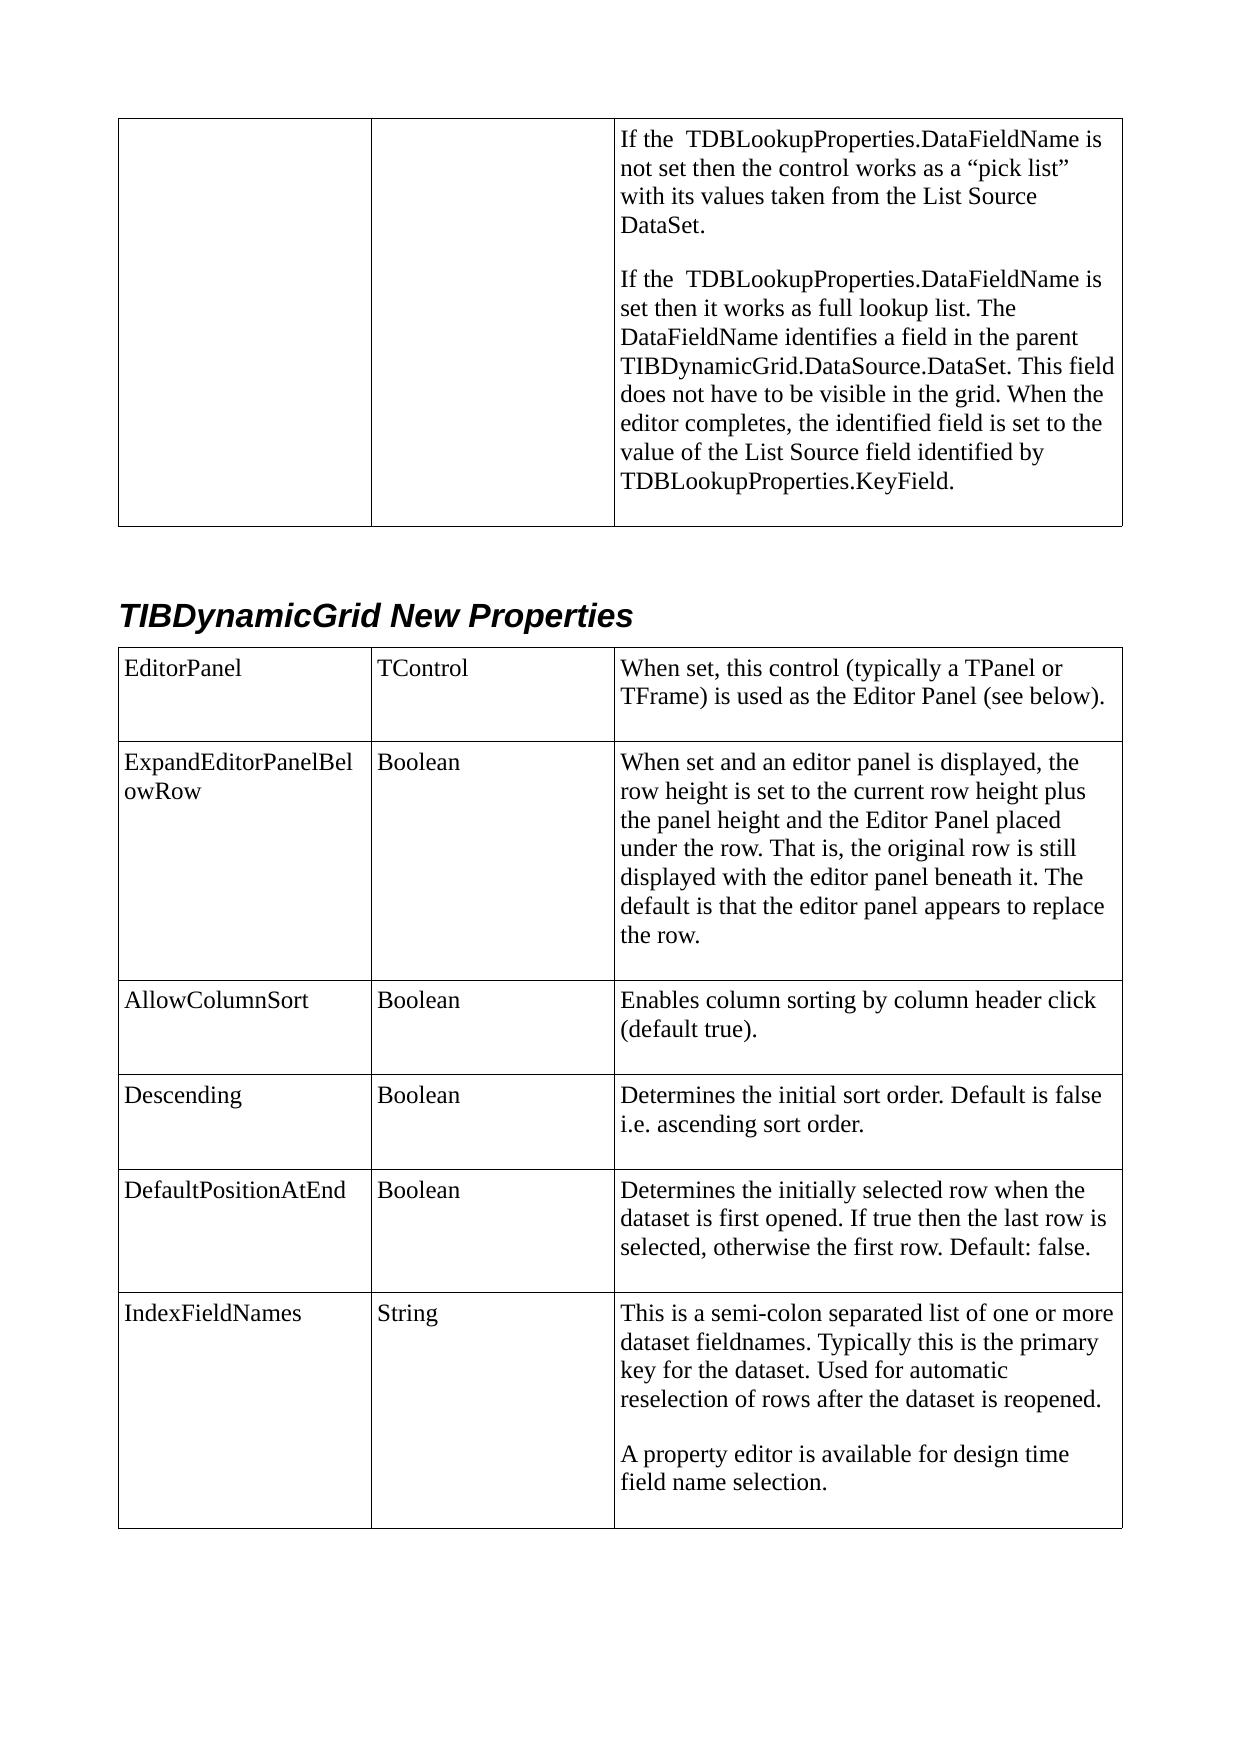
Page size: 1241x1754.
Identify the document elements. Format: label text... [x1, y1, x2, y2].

table_header When set, this control (typically a TPanel or TFrame) is used as the Editor Panel (see below). [615, 648, 1122, 741]
table_cell Boolean [372, 1075, 614, 1169]
table_cell [119, 119, 371, 526]
table_cell Boolean [372, 1170, 614, 1292]
table_cell AllowColumnSort [119, 981, 371, 1074]
table_cell Determines the initially selected row when the dataset is first opened. If true then the last row is selected, otherwise the first row. Default: false. [615, 1170, 1122, 1292]
table_cell If the TDBLookupProperties.DataFieldName is not set then the control works as a “pick list” with its values taken from the List Source DataSet. If the TDBLookupProperties.DataFieldName is set then it works as full lookup list. The DataFieldName identifies a field in the parent TIBDynamicGrid.DataSource.DataSet. This field does not have to be visible in the grid. When the editor completes, the identified field is set to the value of the List Source field identified by TDBLookupProperties.KeyField. [615, 119, 1122, 526]
table_cell Descending [119, 1075, 371, 1169]
table_cell [372, 119, 614, 526]
table_cell Enables column sorting by column header click (default true). [615, 981, 1122, 1074]
table_cell IndexFieldNames [119, 1293, 371, 1527]
table_cell DefaultPositionAtEnd [119, 1170, 371, 1292]
table_cell Boolean [372, 981, 614, 1074]
table_cell String [372, 1293, 614, 1527]
table_cell ExpandEditorPanelBelowRow [119, 742, 371, 980]
table_cell Determines the initial sort order. Default is false i.e. ascending sort order. [615, 1075, 1122, 1169]
table_cell Boolean [372, 742, 614, 980]
table_header TControl [372, 648, 614, 741]
table_header EditorPanel [119, 648, 371, 741]
table_cell When set and an editor panel is displayed, the row height is set to the current row height plus the panel height and the Editor Panel placed under the row. That is, the original row is still displayed with the editor panel beneath it. The default is that the editor panel appears to replace the row. [615, 742, 1122, 980]
subtitle TIBDynamicGrid New Properties [118, 596, 1122, 634]
table_cell This is a semi-colon separated list of one or more dataset fieldnames. Typically this is the primary key for the dataset. Used for automatic reselection of rows after the dataset is reopened. A property editor is available for design time field name selection. [615, 1293, 1122, 1527]
